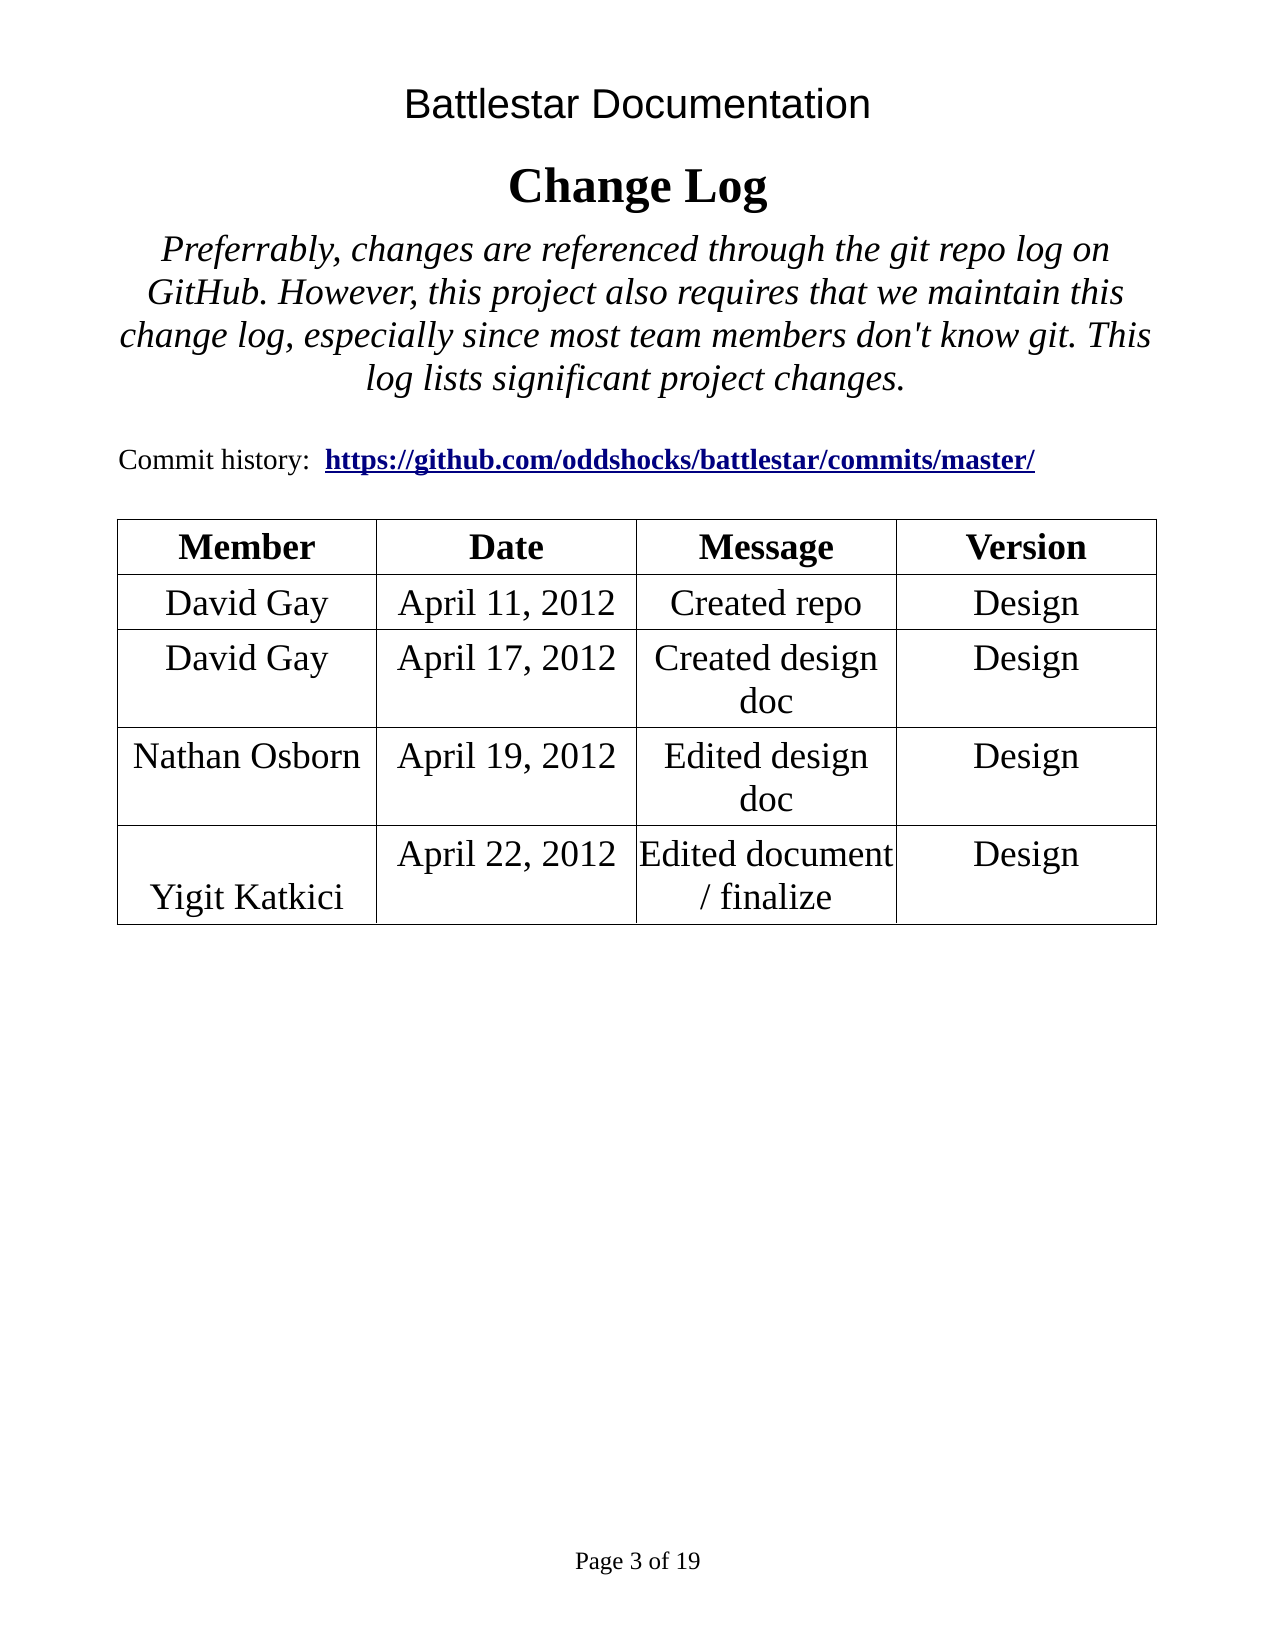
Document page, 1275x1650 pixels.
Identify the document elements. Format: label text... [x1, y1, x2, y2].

text Commit history: https://github.com/oddshocks/battlestar/commits/master/ [118, 442, 1157, 475]
subtitle Change Log [118, 156, 1157, 214]
table_cell April 17, 2012 [377, 630, 636, 727]
table_header Member [118, 520, 376, 574]
table_cell April 19, 2012 [377, 728, 636, 825]
table_cell Design [897, 575, 1156, 629]
text Preferrably, changes are referenced through the git repo log on GitHub. However, this project also requires that we maintain this change log, especially since most team members don't know git. This log lists significant project changes. [118, 226, 1157, 399]
table_cell Edited design doc [637, 728, 896, 825]
table_cell Design [897, 630, 1156, 727]
table_cell Created repo [637, 575, 896, 629]
table_cell Created design doc [637, 630, 896, 727]
table_cell Nathan Osborn [118, 728, 376, 825]
table_header Message [637, 520, 896, 574]
table_cell Yigit Katkici [118, 826, 376, 923]
table_header Version [897, 520, 1156, 574]
table_cell David Gay [118, 575, 376, 629]
table_cell Design [897, 728, 1156, 825]
table_cell April 11, 2012 [377, 575, 636, 629]
table_cell April 22, 2012 [377, 826, 636, 923]
table_cell Edited document / finalize [637, 826, 896, 923]
table_header Date [377, 520, 636, 574]
table_cell Design [897, 826, 1156, 923]
table_cell David Gay [118, 630, 376, 727]
